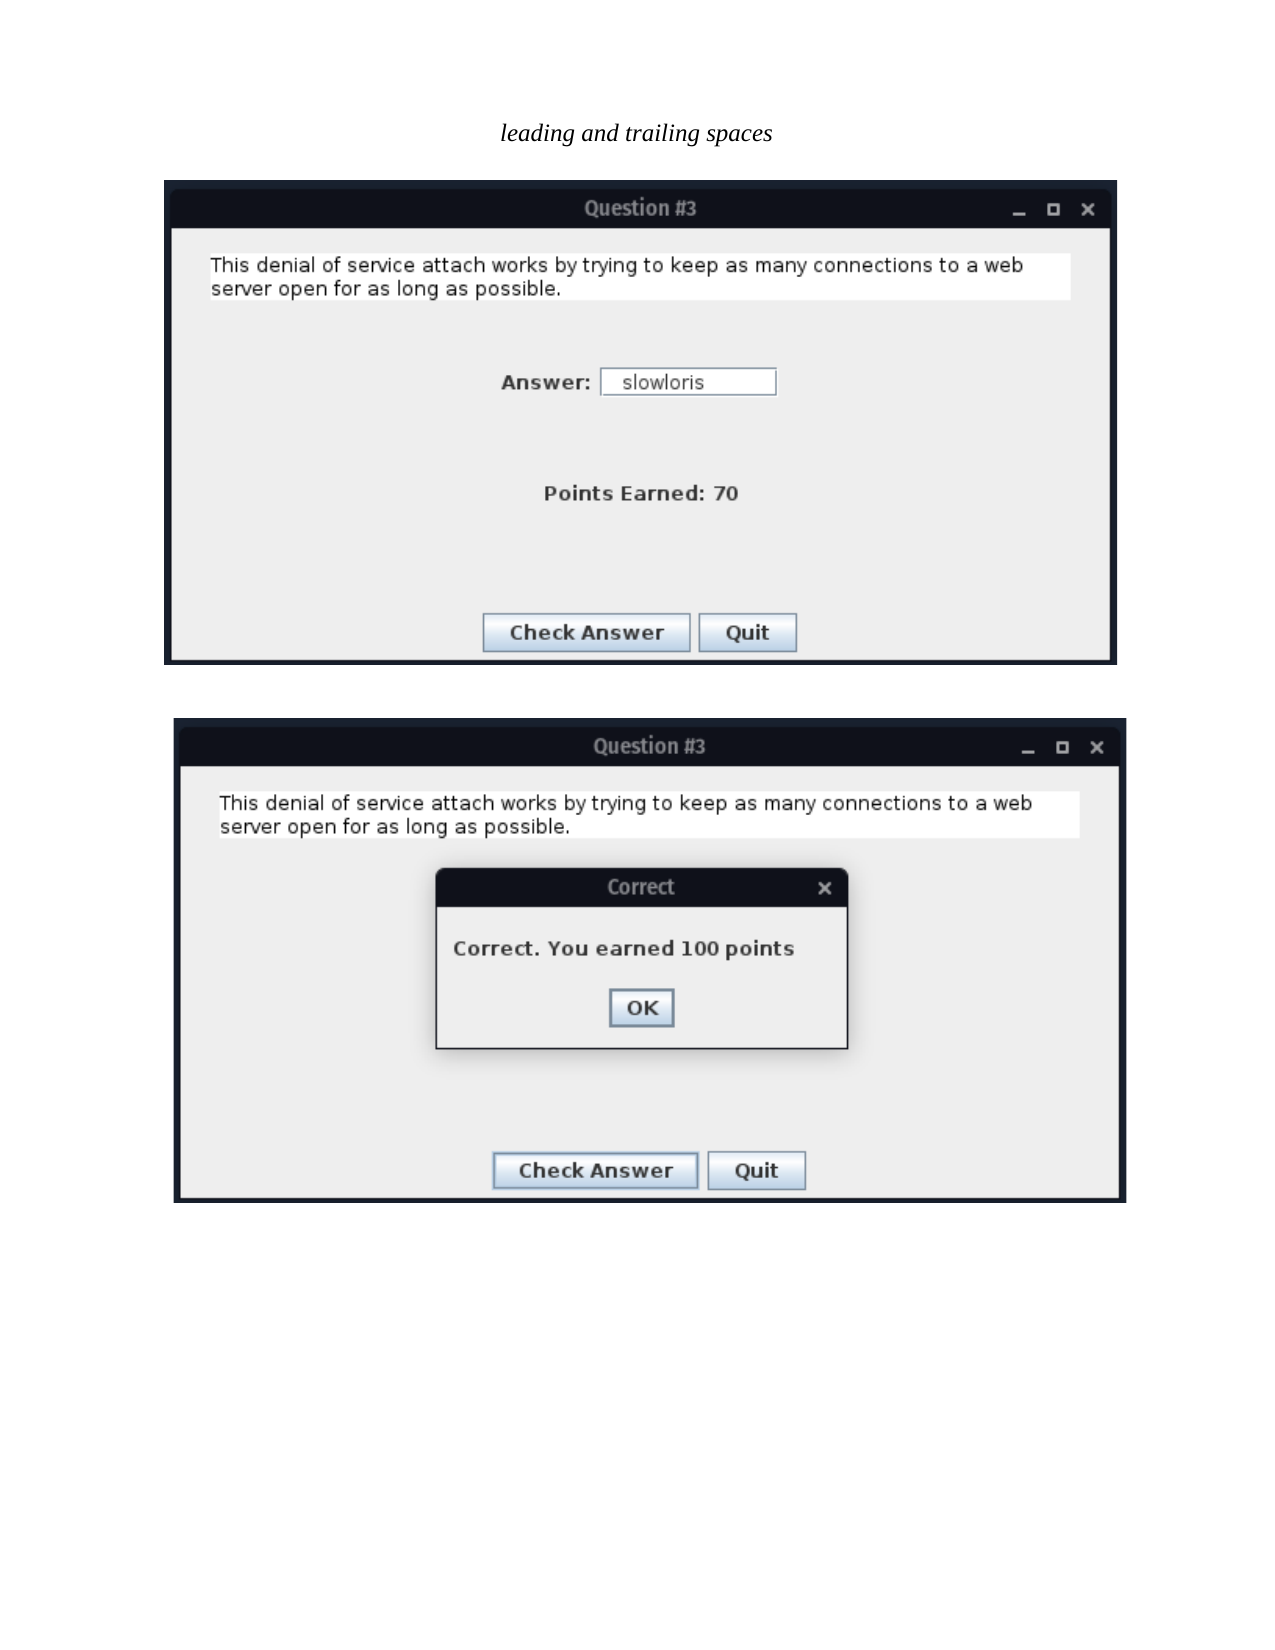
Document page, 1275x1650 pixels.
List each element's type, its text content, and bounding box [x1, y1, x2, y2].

picture [164, 180, 1118, 665]
text leading and trailing spaces [118, 118, 1157, 147]
picture [173, 718, 1127, 1203]
